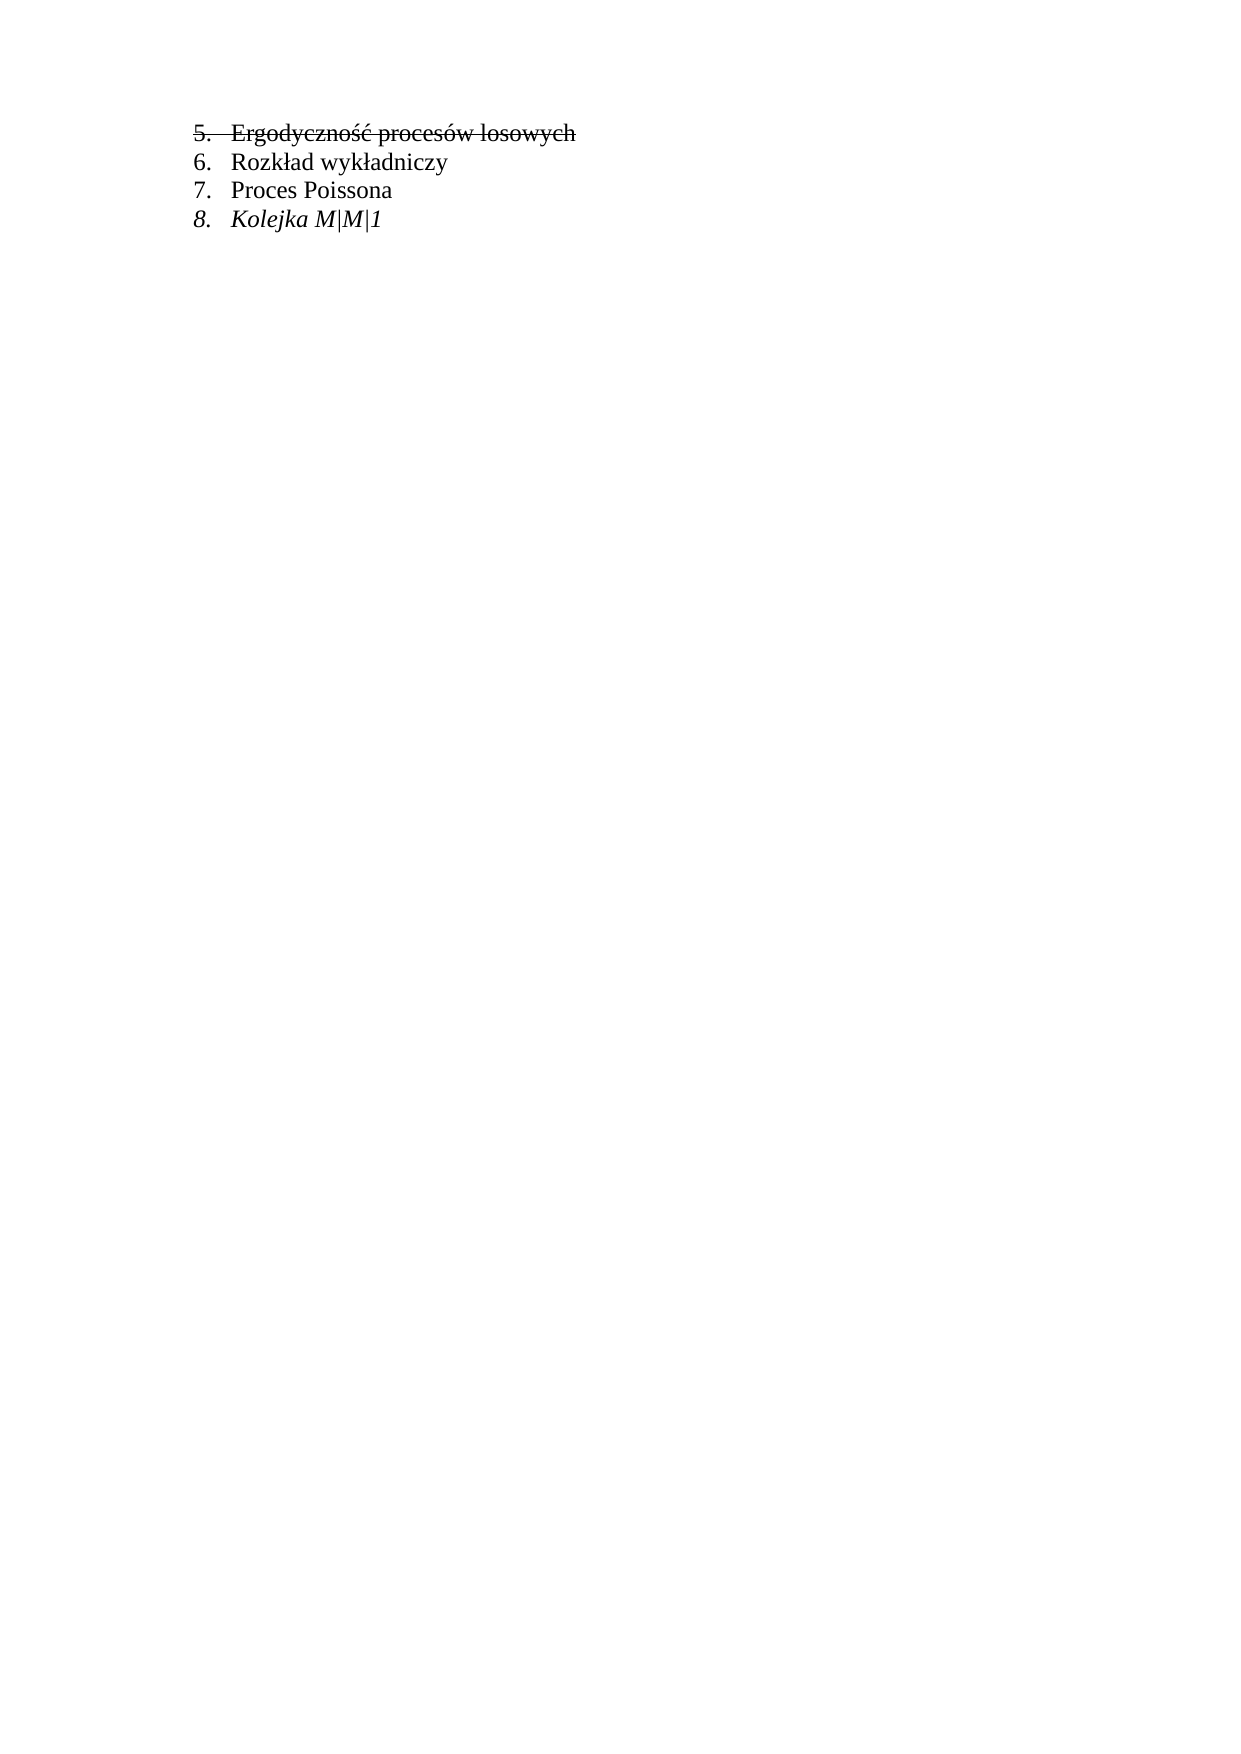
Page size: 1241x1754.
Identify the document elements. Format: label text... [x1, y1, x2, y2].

list Proces Poissona [193, 176, 1122, 204]
list Rozkład wykładniczy [193, 147, 1122, 176]
list Kolejka M|M|1 [193, 204, 1122, 233]
list Ergodyczność procesów losowych [193, 118, 1122, 147]
